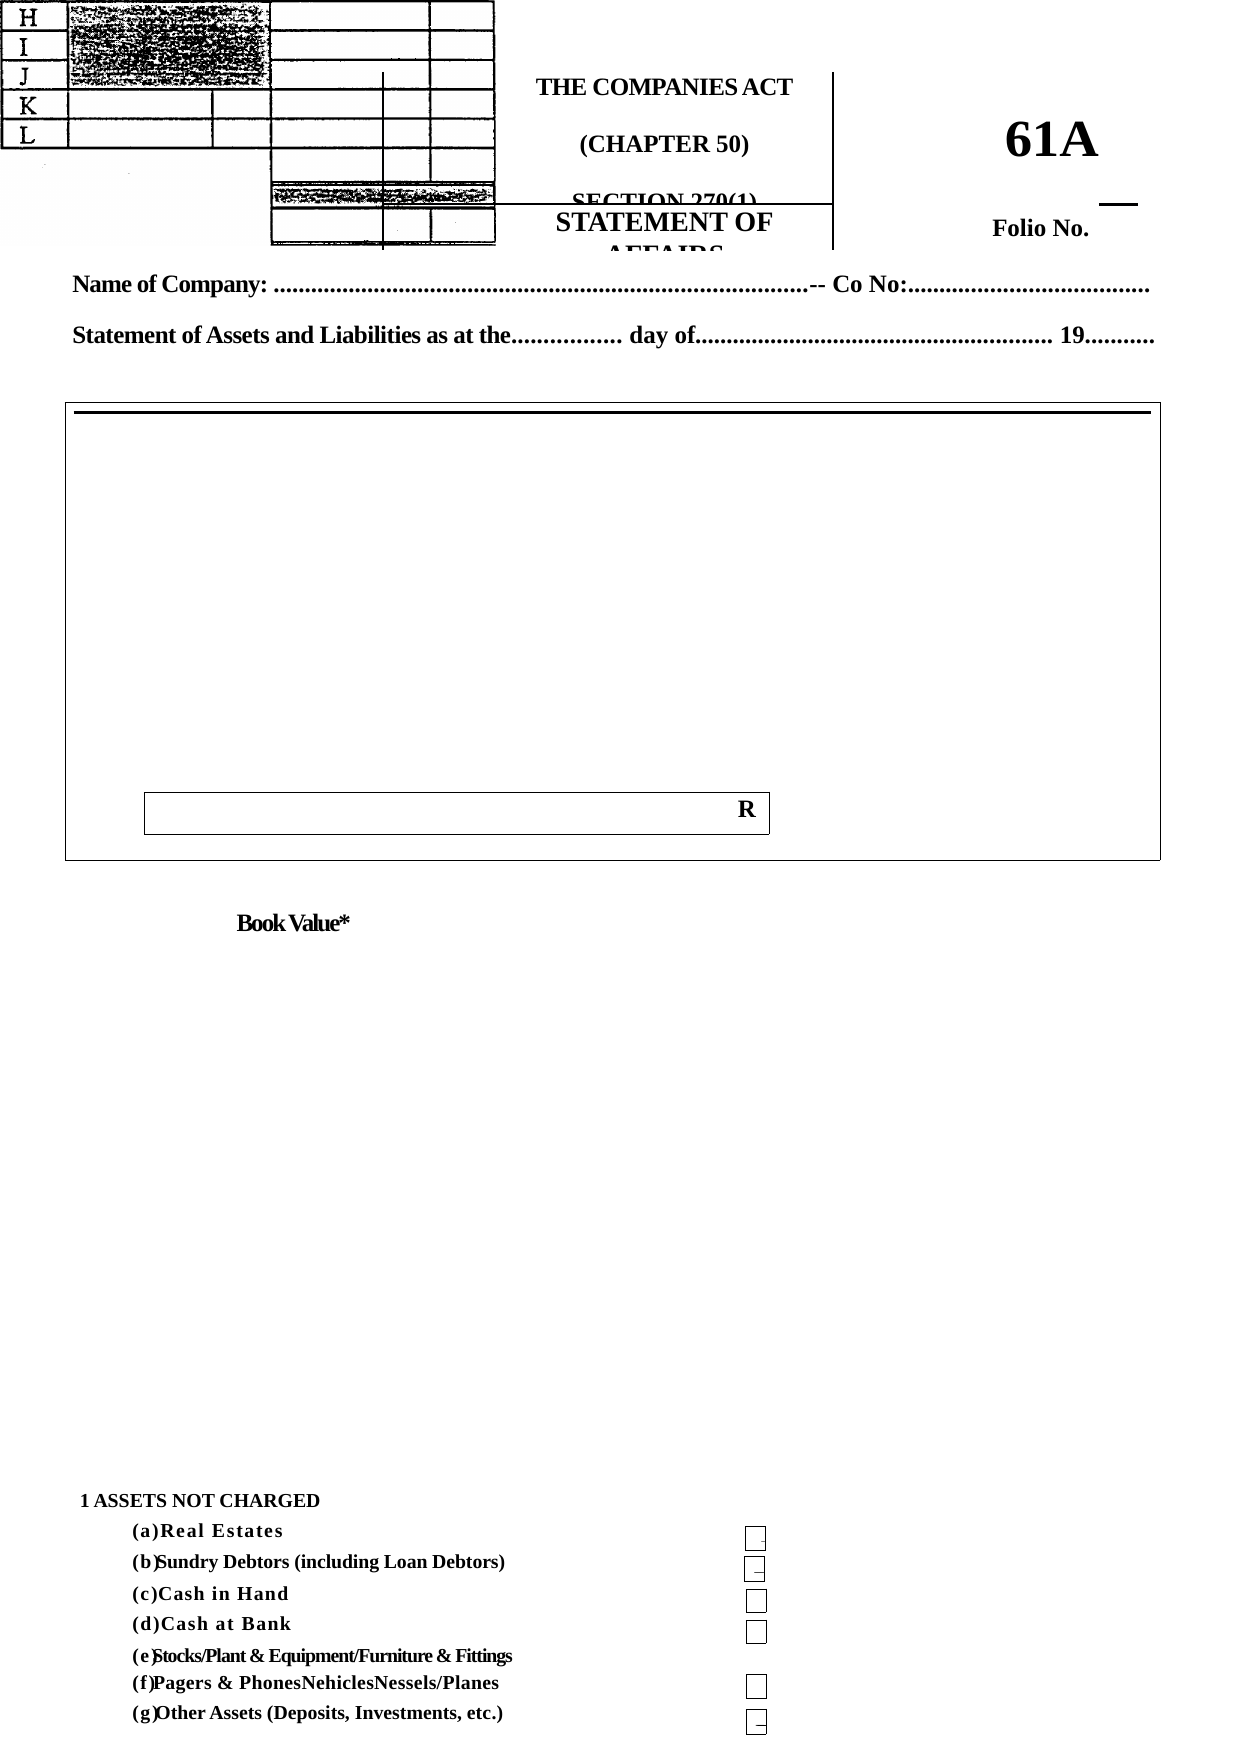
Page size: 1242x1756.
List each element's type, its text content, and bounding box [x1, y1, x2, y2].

list Cash at Bank [132, 1612, 1167, 1635]
table_header 61A [834, 72, 1099, 203]
list Pagers & PhonesNehiclesNessels/Planes [132, 1671, 1167, 1694]
table_header THE COMPANIES ACT (CHAPTER 50) SECTION 270(1) [496, 72, 832, 203]
table_cell Folio No. [834, 203, 1099, 250]
picture [0, 0, 496, 246]
list Stocks/Plant & Equipment/Furniture & Fittings [132, 1643, 1167, 1667]
text Statement of Assets and Liabilities as at the day of 19 [72, 320, 1167, 349]
list Other Assets (Deposits, Investments, etc.) [132, 1702, 1167, 1724]
text 1 ASSETS NOT CHARGED [79, 1492, 1167, 1512]
table_header [1099, 72, 1138, 203]
text Cost or Book Value* [64, 898, 524, 935]
list Real Estates [132, 1519, 1167, 1542]
list Cash in Hand [747, 1590, 766, 1612]
list Sundry Debtors (including Loan Debtors) [132, 1550, 1167, 1573]
text Name of Company: -- Co No: [72, 269, 1167, 298]
table_cell STATEMENT OF AFFAIRS [384, 205, 832, 250]
table_cell [1099, 206, 1138, 250]
list Cash in Hand [132, 1581, 1167, 1605]
text Re: Sch [738, 801, 760, 825]
list Cash at Bank [747, 1621, 766, 1643]
list Real Estates [746, 1527, 765, 1550]
picture [384, 205, 496, 246]
text Cost or Book Value* [66, 403, 1160, 860]
